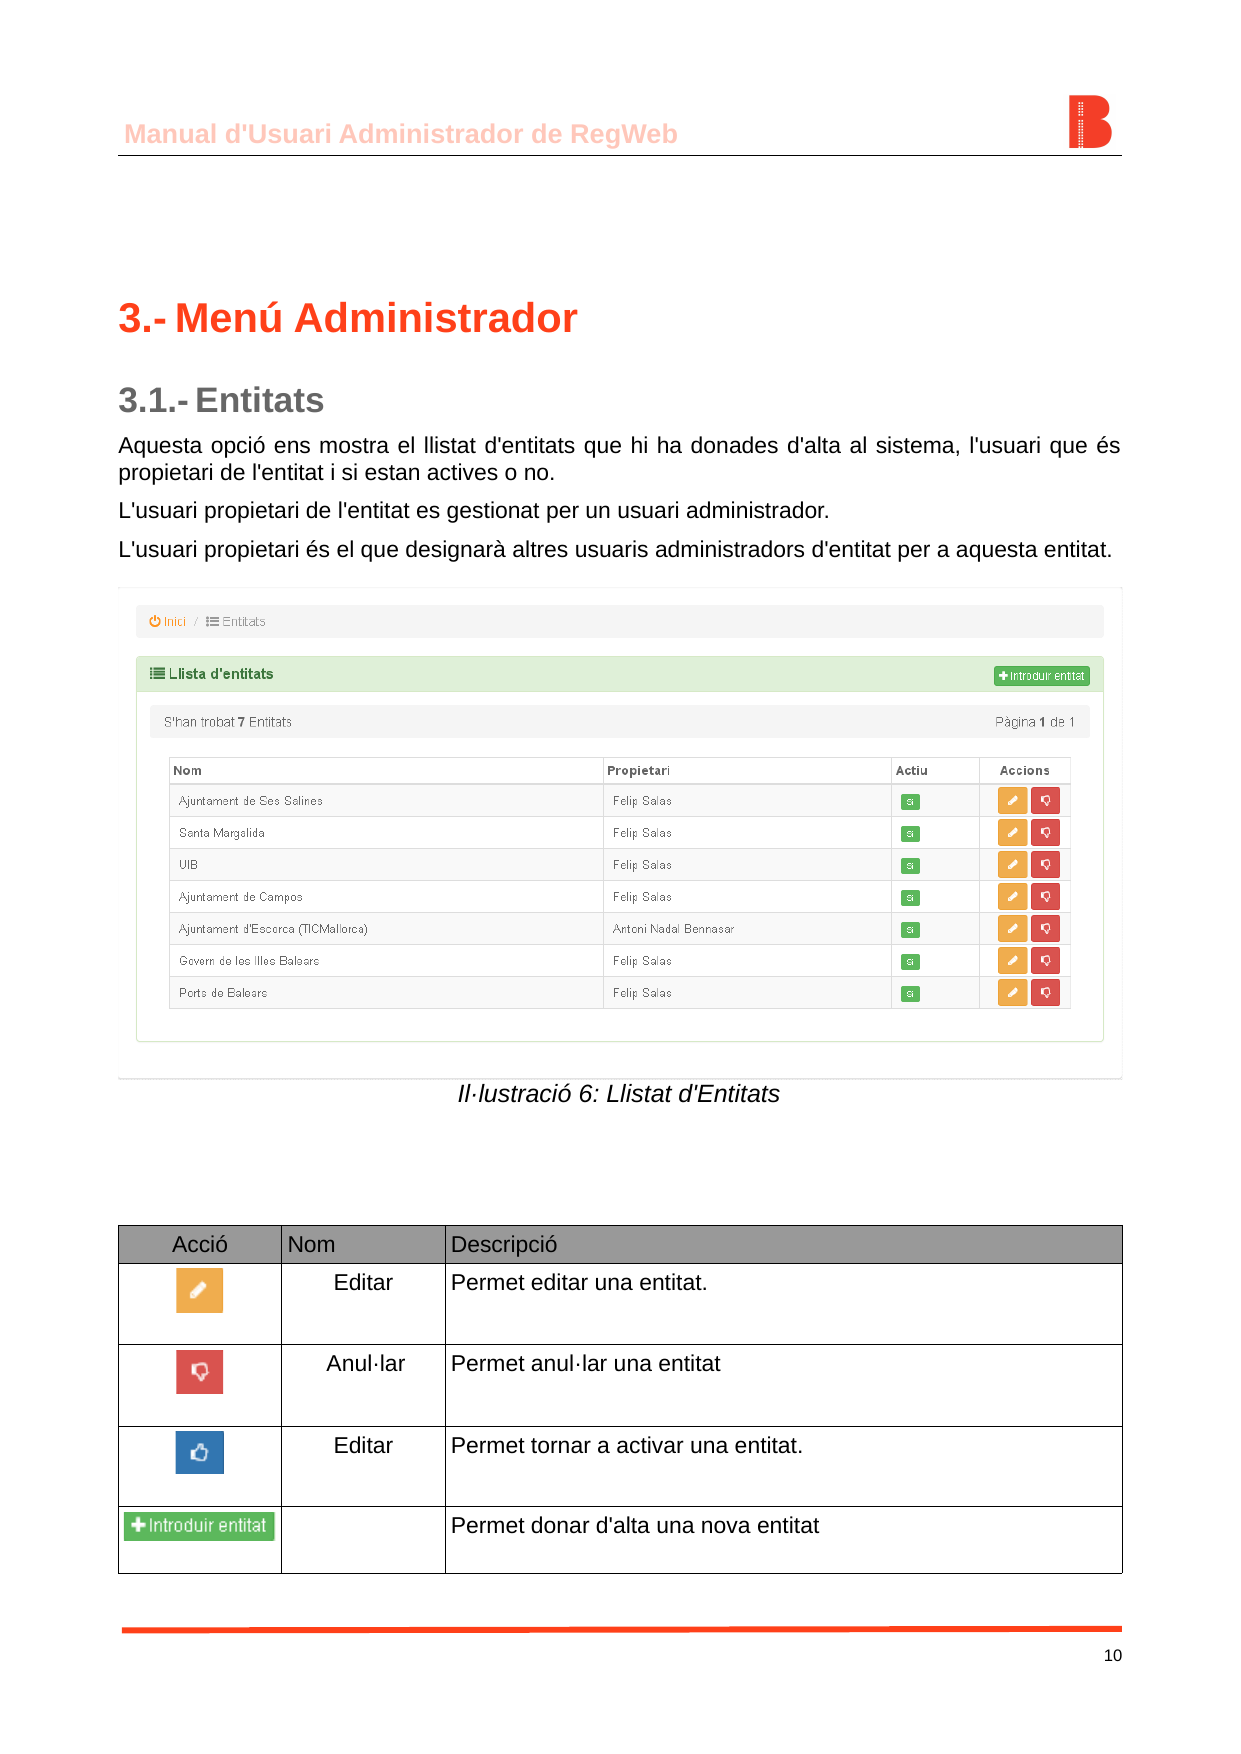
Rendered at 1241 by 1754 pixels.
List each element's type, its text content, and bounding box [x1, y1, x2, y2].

table_cell [119, 1427, 281, 1506]
table_cell Editar [282, 1264, 445, 1344]
text Il·lustració 6: Llistat d'Entitats [118, 1080, 1122, 1108]
picture [123, 1512, 276, 1541]
table_cell Permet donar d'alta una nova entitat [446, 1507, 1122, 1573]
text L'usuari propietari de l'entitat es gestionat per un usuari administrador. [118, 497, 1122, 524]
table_cell [119, 1345, 281, 1426]
table_cell Anul·lar [282, 1345, 445, 1426]
table_cell [119, 1269, 281, 1344]
subtitle Entitats [118, 379, 1122, 419]
subtitle Menú Administrador [118, 293, 1122, 341]
text Aquesta opció ens mostra el llistat d'entitats que hi ha donades d'alta al sistema, l'usuari que és propietari de l'entitat i si estan actives o no. [118, 432, 1122, 485]
text L'usuari propietari és el que designarà altres usuaris administradors d'entitat per a aquesta entitat. [118, 536, 1122, 562]
table_cell [119, 1507, 281, 1573]
picture [175, 1431, 224, 1474]
picture [1063, 94, 1117, 150]
table_cell Permet anul·lar una entitat [446, 1345, 1122, 1426]
table_cell [119, 1264, 281, 1268]
table_header Descripció [446, 1226, 1122, 1263]
table_cell Editar [282, 1427, 445, 1506]
picture [176, 1268, 224, 1313]
table_header Acció [119, 1226, 281, 1263]
picture [176, 1350, 224, 1394]
table_cell [282, 1507, 445, 1573]
table_cell Permet editar una entitat. [446, 1264, 1122, 1344]
table_cell Permet tornar a activar una entitat. [446, 1427, 1122, 1506]
table_header Nom [282, 1226, 445, 1263]
picture [118, 587, 1123, 1080]
